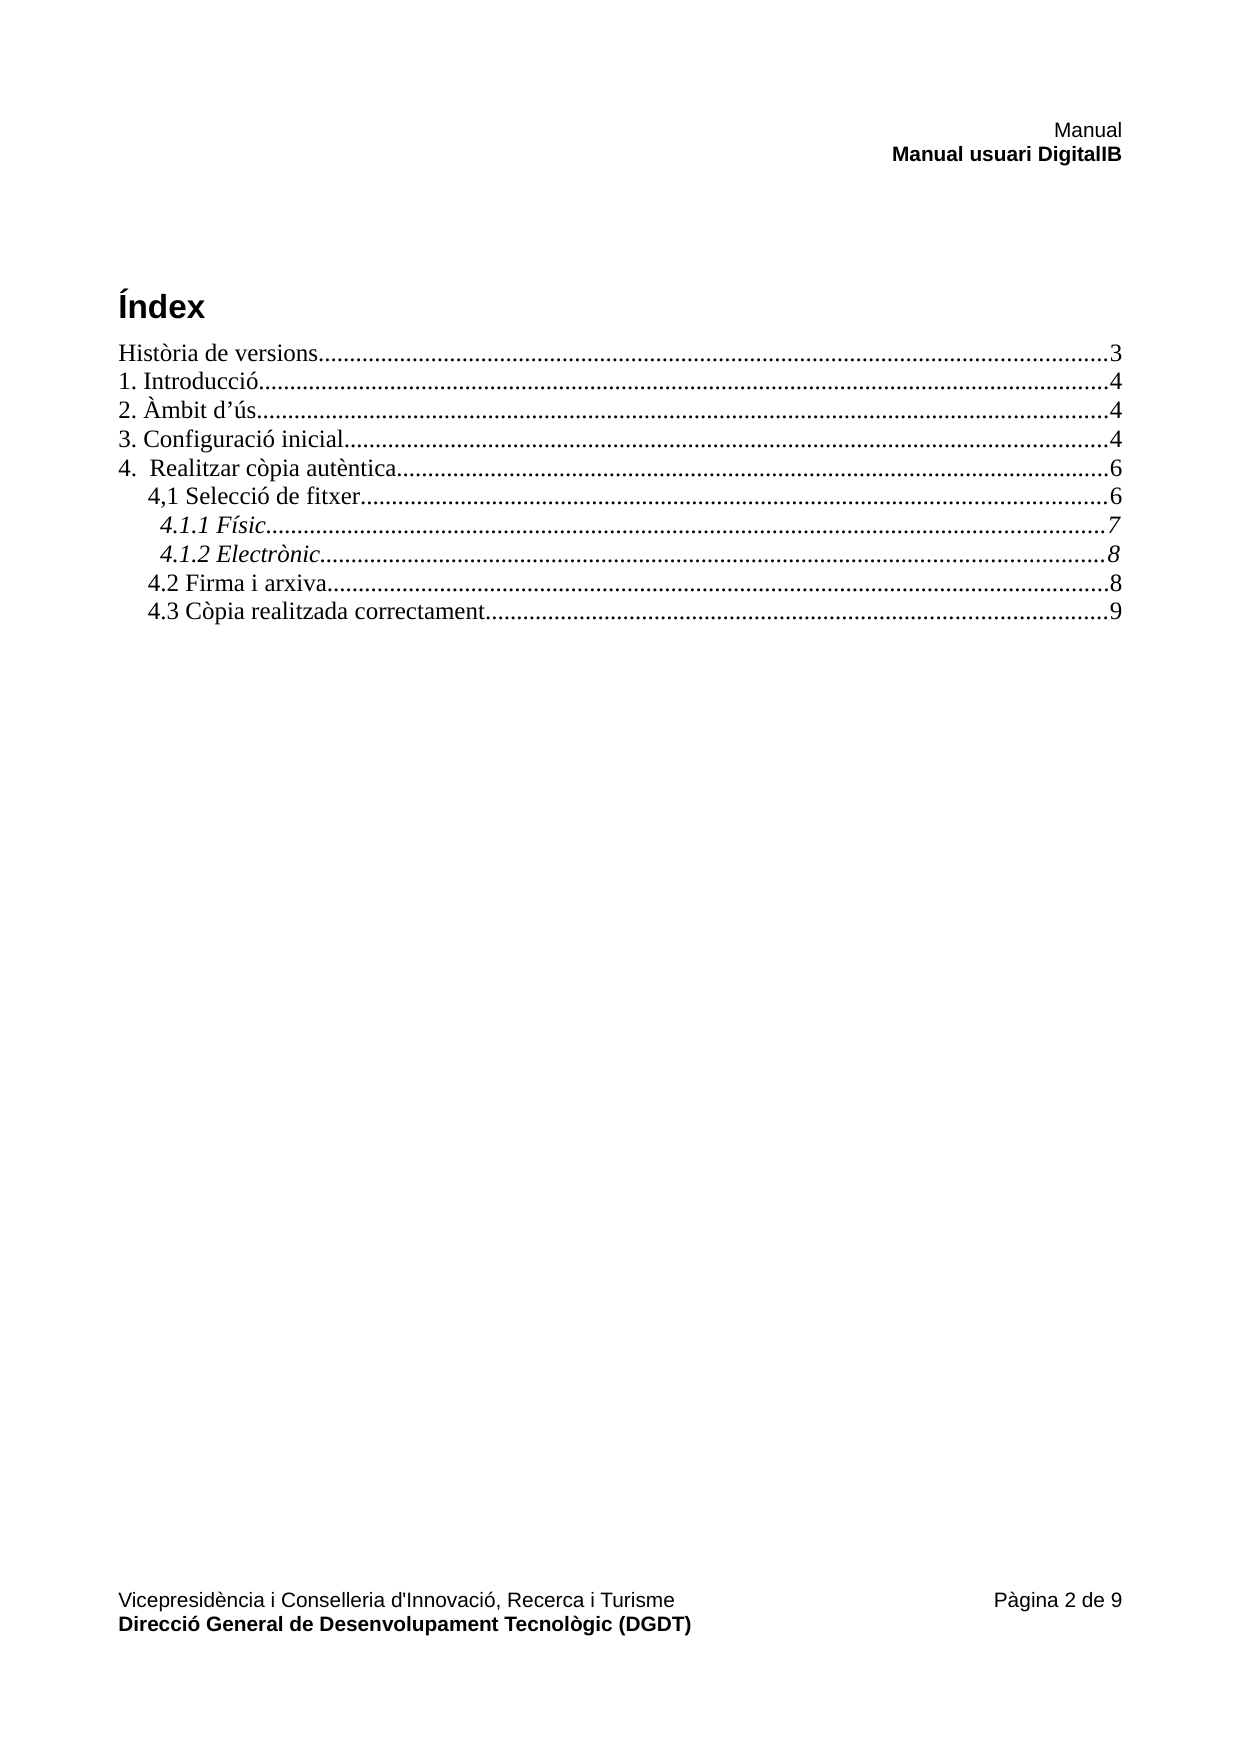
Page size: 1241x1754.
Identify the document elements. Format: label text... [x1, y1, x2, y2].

text 4.1.2 Electrònic 8 [160, 539, 1122, 568]
text 4.3 Còpia realitzada correctament 9 [148, 596, 1122, 625]
text 4. Realitzar còpia autèntica 6 [118, 453, 1122, 481]
subtitle Índex [118, 287, 1122, 325]
text 3. Configuració inicial 4 [118, 424, 1122, 453]
text 4,1 Selecció de fitxer 6 [148, 481, 1122, 510]
text Història de versions 3 [118, 338, 1122, 366]
text 4.1.1 Físic 7 [160, 510, 1122, 539]
text 2. Àmbit d’ús 4 [118, 395, 1122, 424]
text 4.2 Firma i arxiva 8 [148, 568, 1122, 596]
text 1. Introducció 4 [118, 366, 1122, 395]
